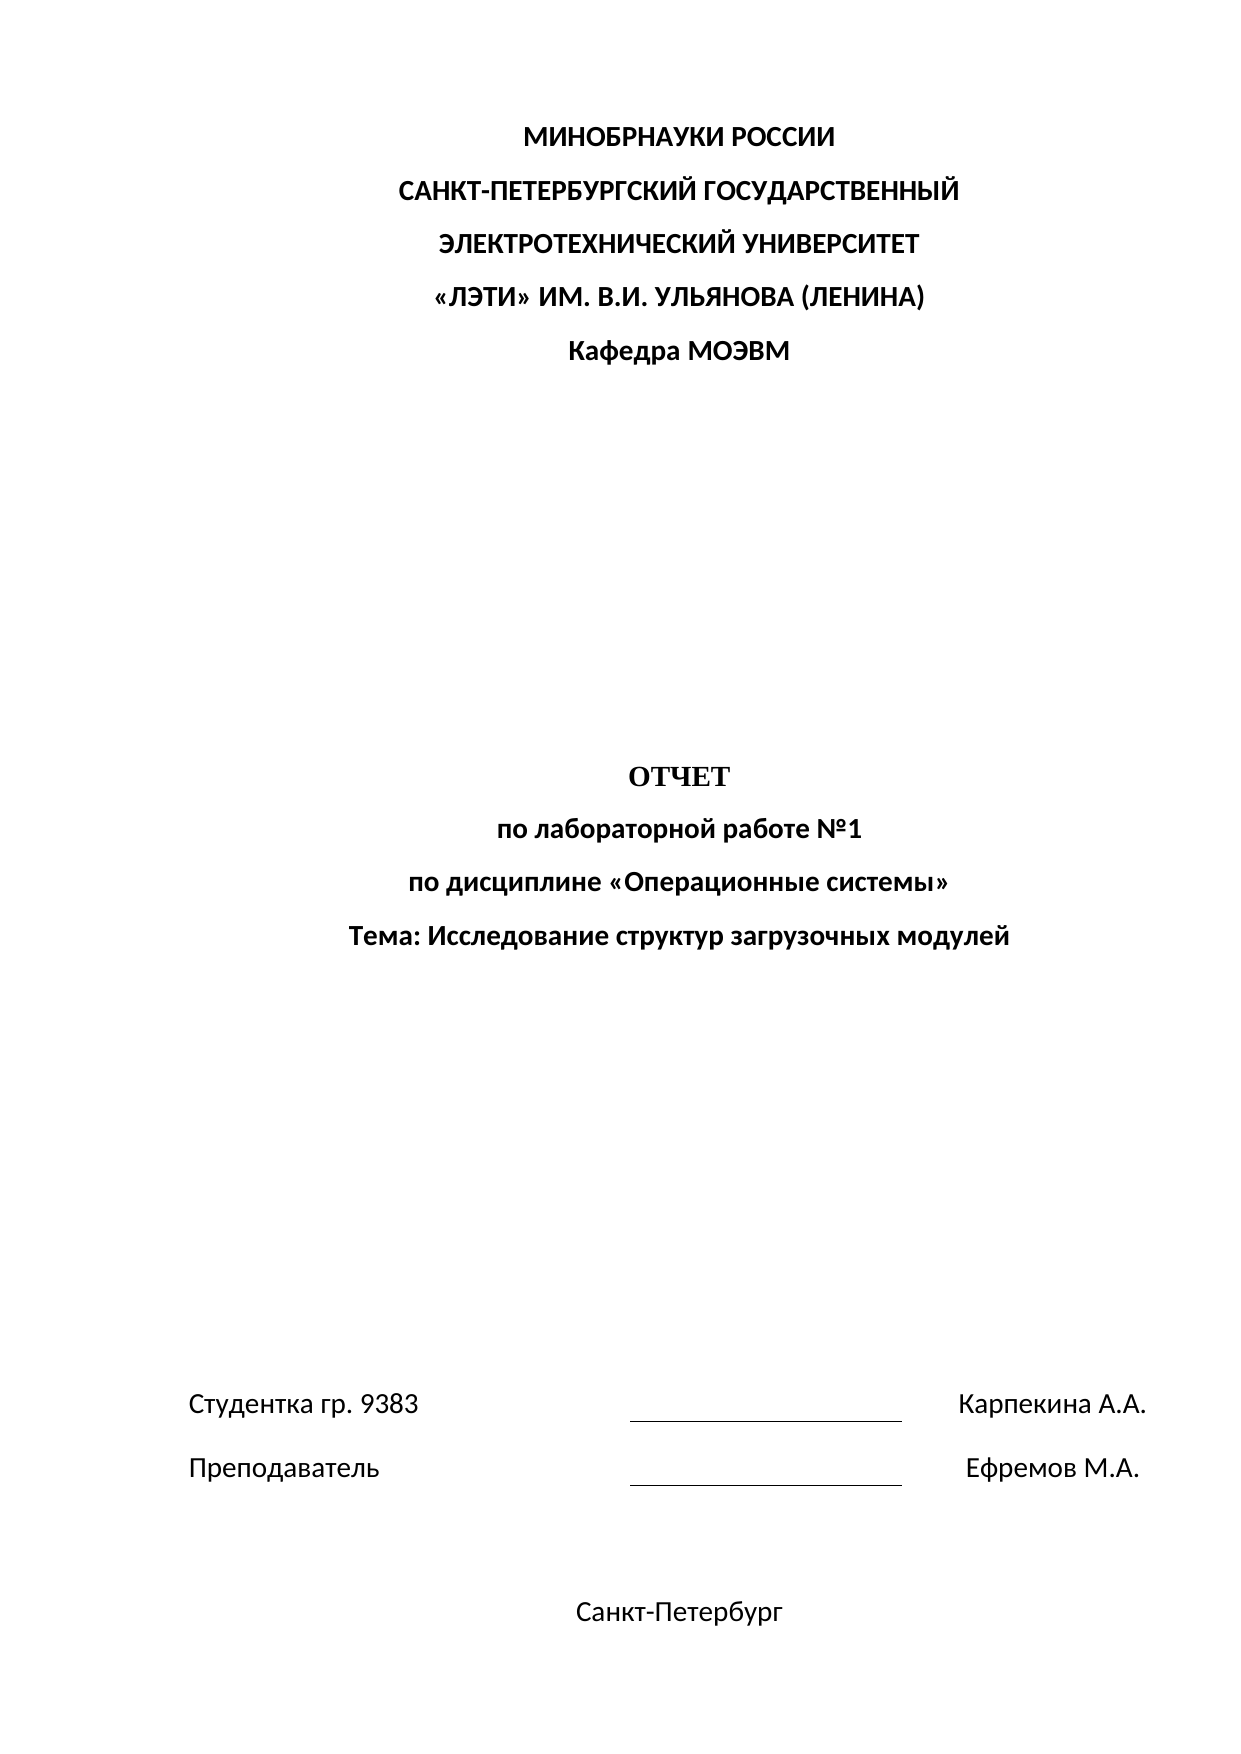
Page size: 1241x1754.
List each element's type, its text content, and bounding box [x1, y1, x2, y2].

text МИНОБРНАУКИ РОССИИ [177, 118, 1181, 154]
subtitle Тема: Исследование структур загрузочных модулей [177, 917, 1181, 952]
table_header Карпекина А.А. [902, 1357, 1204, 1421]
text Кафедра МОЭВМ [177, 332, 1181, 367]
text Санкт-Петербург [177, 1593, 1181, 1628]
text ОТЧЕТ [177, 759, 1181, 793]
table_cell [630, 1422, 902, 1485]
text по лабораторной работе №1 [177, 810, 1181, 845]
text по дисциплине «Операционные системы» [177, 863, 1181, 899]
table_cell Преподаватель [177, 1421, 630, 1485]
table_header [630, 1357, 902, 1421]
text «ЛЭТИ» ИМ. В.И. УЛЬЯНОВА (ЛЕНИНА) [177, 278, 1181, 314]
table_cell Ефремов М.А. [902, 1421, 1204, 1485]
text САНКТ-ПЕТЕРБУРГСКИЙ ГОСУДАРСТВЕННЫЙ [177, 172, 1181, 207]
table_header Студентка гр. 9383 [177, 1357, 630, 1421]
text ЭЛЕКТРОТЕХНИЧЕСКИЙ УНИВЕРСИТЕТ [177, 225, 1181, 261]
